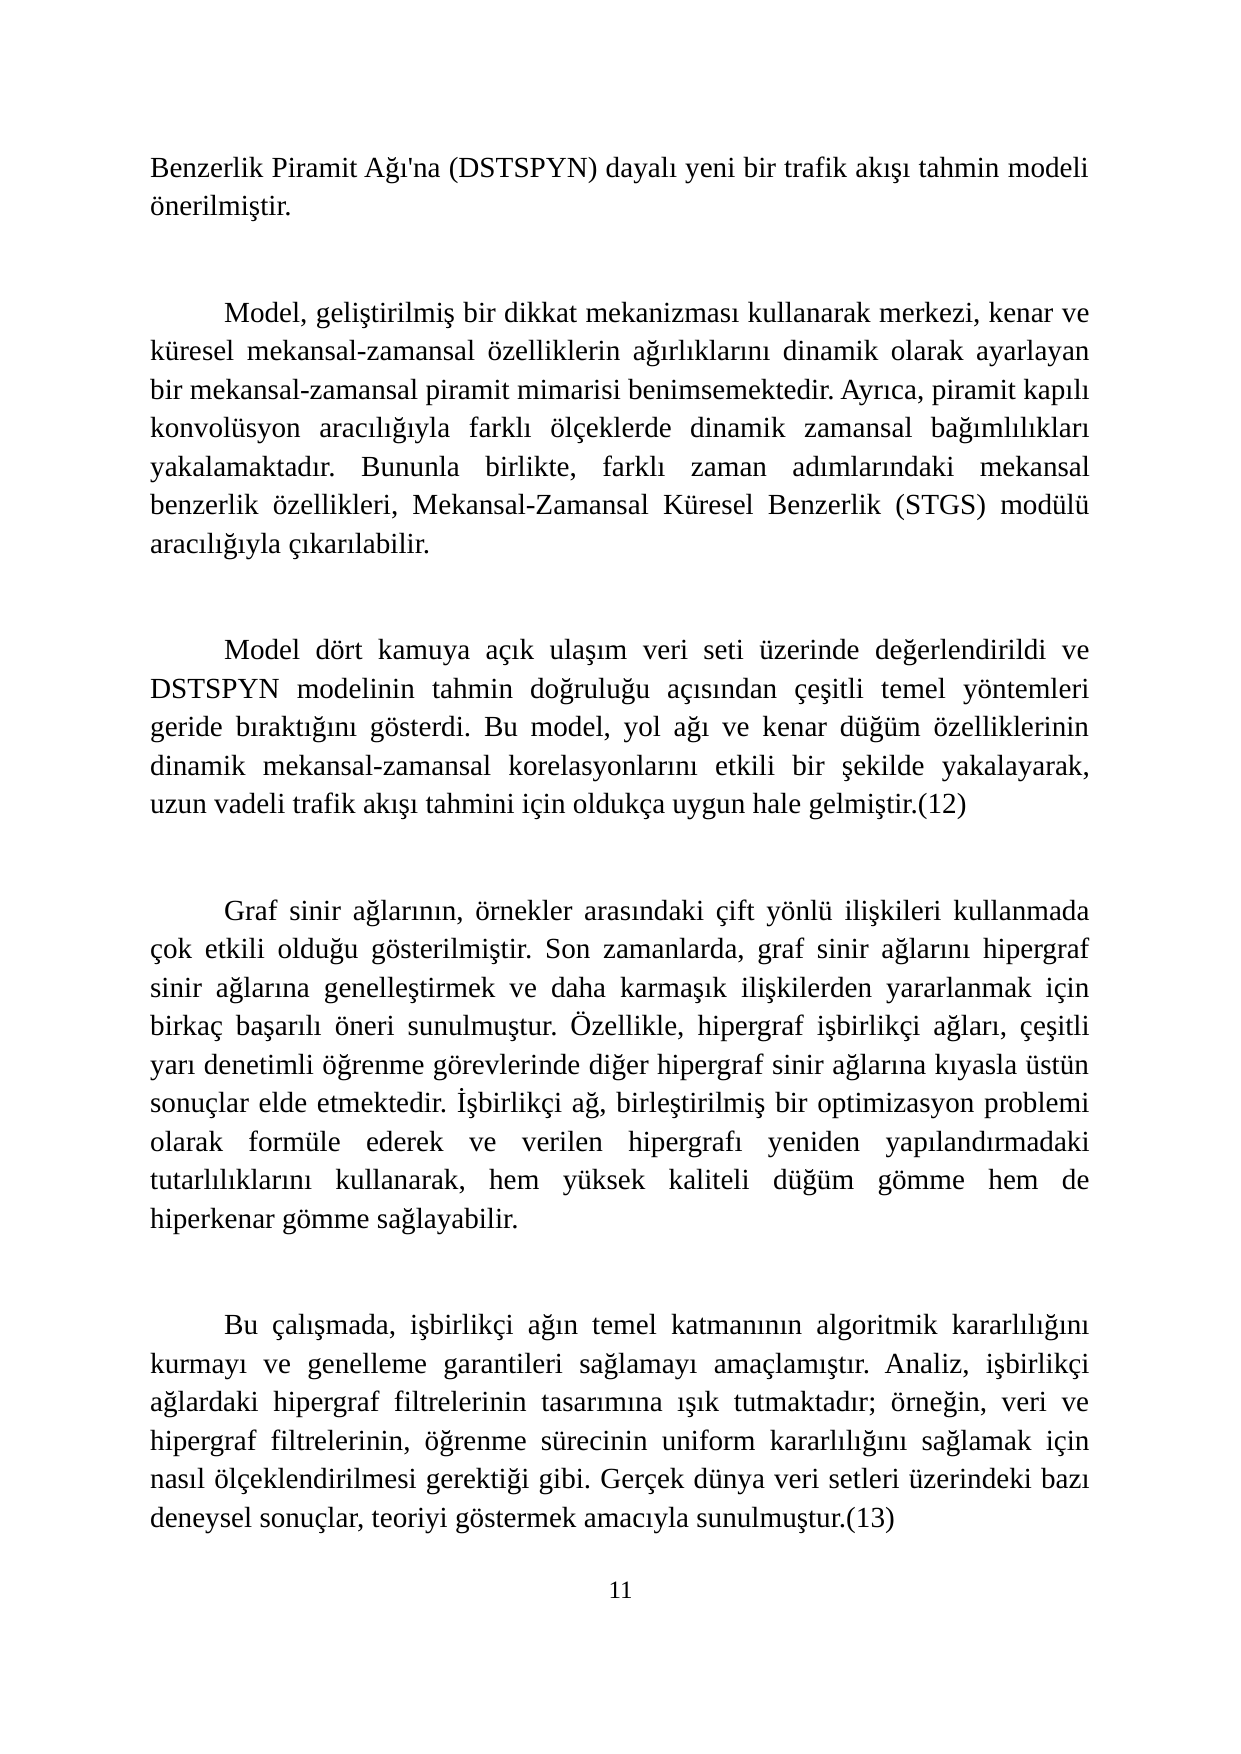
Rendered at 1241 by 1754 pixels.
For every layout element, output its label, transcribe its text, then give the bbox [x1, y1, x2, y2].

text Model dört kamuya açık ulaşım veri seti üzerinde değerlendirildi ve DSTSPYN modelinin tahmin doğruluğu açısından çeşitli temel yöntemleri geride bıraktığını gösterdi. Bu model, yol ağı ve kenar düğüm özelliklerinin dinamik mekansal-zamansal korelasyonlarını etkili bir şekilde yakalayarak, uzun vadeli trafik akışı tahmini için oldukça uygun hale gelmiştir.(12) [150, 632, 1091, 820]
text Model, geliştirilmiş bir dikkat mekanizması kullanarak merkezi, kenar ve küresel mekansal-zamansal özelliklerin ağırlıklarını dinamik olarak ayarlayan bir mekansal-zamansal piramit mimarisi benimsemektedir. Ayrıca, piramit kapılı konvolüsyon aracılığıyla farklı ölçeklerde dinamik zamansal bağımlılıkları yakalamaktadır. Bununla birlikte, farklı zaman adımlarındaki mekansal benzerlik özellikleri, Mekansal-Zamansal Küresel Benzerlik (STGS) modülü aracılığıyla çıkarılabilir. [150, 295, 1091, 559]
text Bu çalışmada, işbirlikçi ağın temel katmanının algoritmik kararlılığını kurmayı ve genelleme garantileri sağlamayı amaçlamıştır. Analiz, işbirlikçi ağlardaki hipergraf filtrelerinin tasarımına ışık tutmaktadır; örneğin, veri ve hipergraf filtrelerinin, öğrenme sürecinin uniform kararlılığını sağlamak için nasıl ölçeklendirilmesi gerektiği gibi. Gerçek dünya veri setleri üzerindeki bazı deneysel sonuçlar, teoriyi göstermek amacıyla sunulmuştur.(13) [150, 1307, 1091, 1533]
text Graf sinir ağlarının, örnekler arasındaki çift yönlü ilişkileri kullanmada çok etkili olduğu gösterilmiştir. Son zamanlarda, graf sinir ağlarını hipergraf sinir ağlarına genelleştirmek ve daha karmaşık ilişkilerden yararlanmak için birkaç başarılı öneri sunulmuştur. Özellikle, hipergraf işbirlikçi ağları, çeşitli yarı denetimli öğrenme görevlerinde diğer hipergraf sinir ağlarına kıyasla üstün sonuçlar elde etmektedir. İşbirlikçi ağ, birleştirilmiş bir optimizasyon problemi olarak formüle ederek ve verilen hipergrafı yeniden yapılandırmadaki tutarlılıklarını kullanarak, hem yüksek kaliteli düğüm gömme hem de hiperkenar gömme sağlayabilir. [150, 893, 1091, 1234]
text Benzerlik Piramit Ağı'na (DSTSPYN) dayalı yeni bir trafik akışı tahmin modeli önerilmiştir. [150, 150, 1091, 222]
